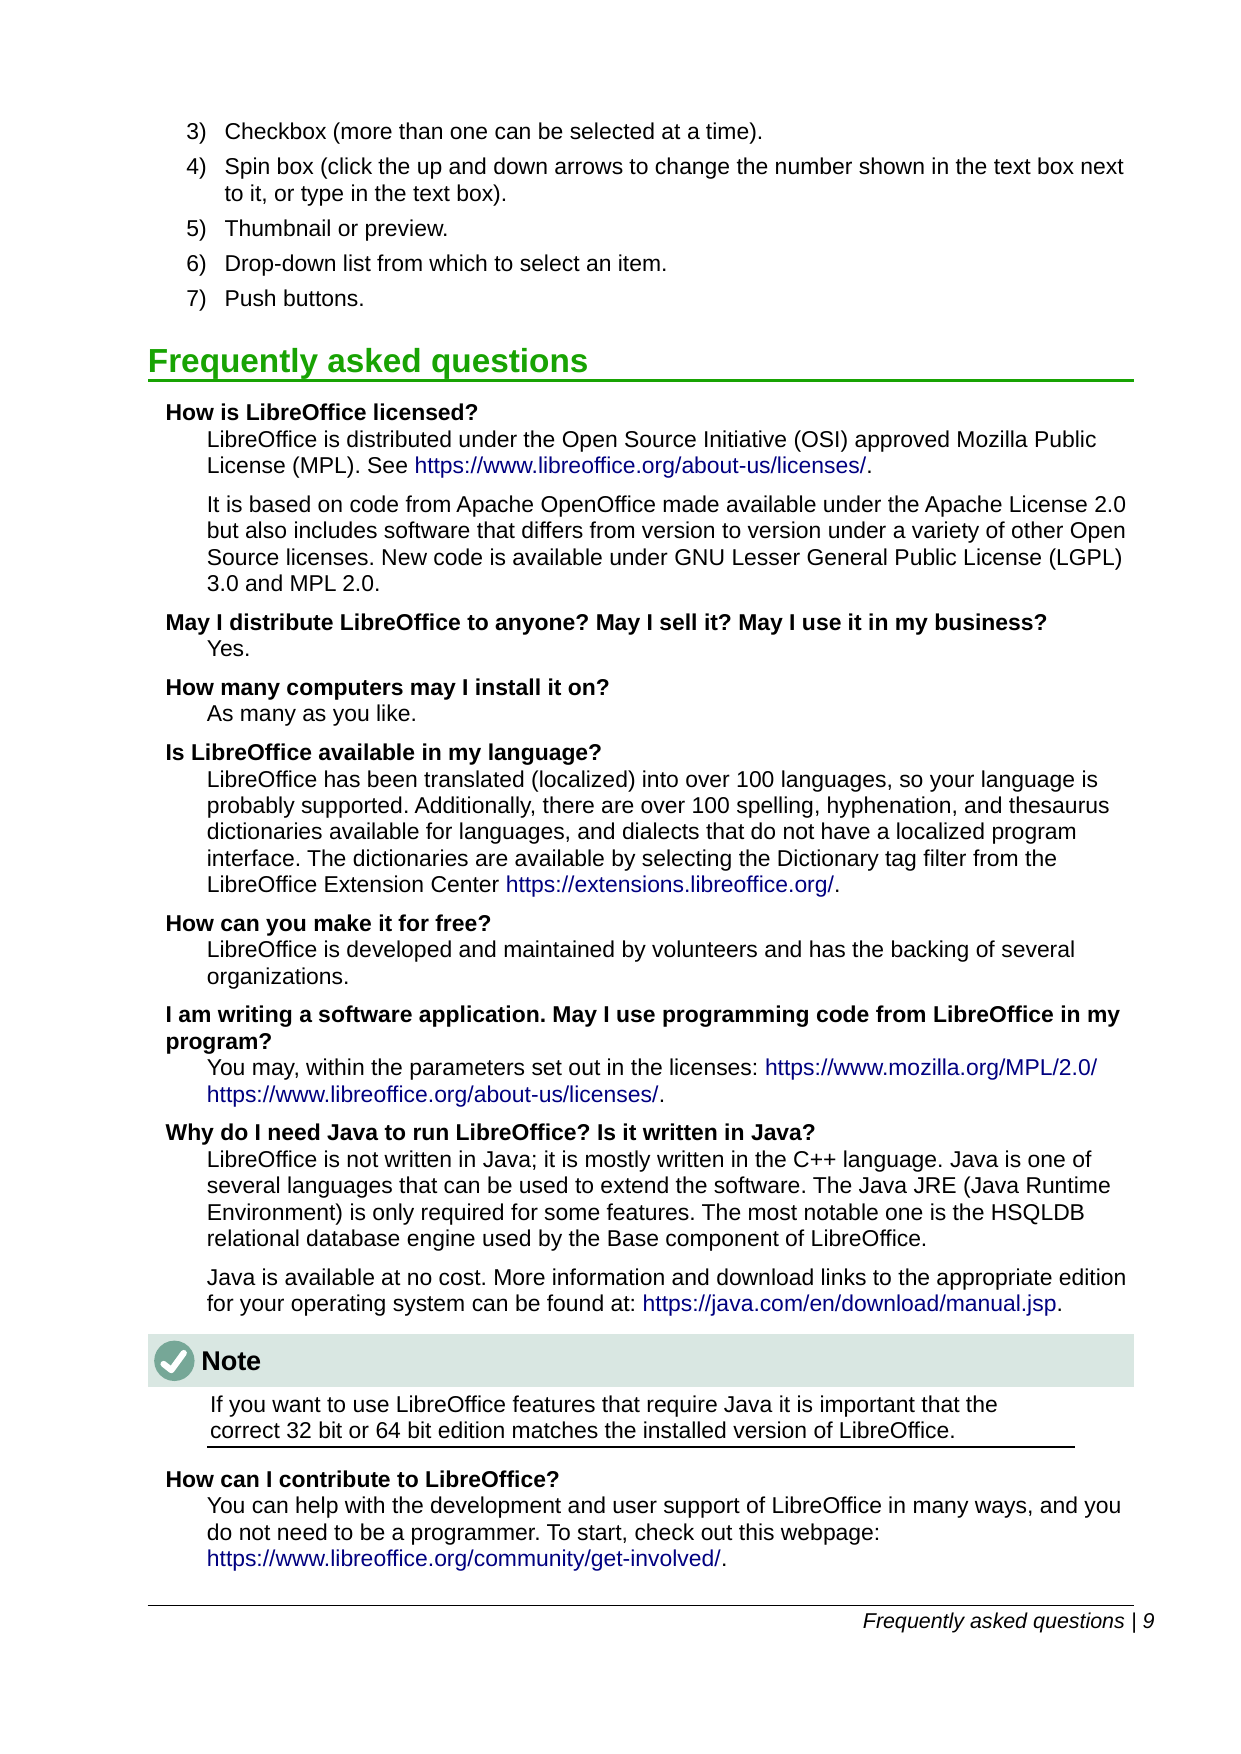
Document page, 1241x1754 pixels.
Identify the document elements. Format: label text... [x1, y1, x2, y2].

list Thumbnail or preview. [207, 215, 1134, 241]
text If you want to use LibreOffice features that require Java it is important that the correct 32 bit or 64 bit edition matches the installed version of LibreOffice. [207, 1387, 1075, 1446]
text Yes. [207, 635, 1134, 662]
text You may, within the parameters set out in the licenses: https://www.mozilla.org/MPL/2.0/ https://www.libreoffice.org/about-us/licenses/. [207, 1054, 1134, 1107]
text How can you make it for free? [165, 910, 1134, 936]
text How many computers may I install it on? [165, 674, 1134, 700]
text May I distribute LibreOffice to anyone? May I sell it? May I use it in my business? [165, 609, 1134, 635]
text I am writing a software application. May I use programming code from LibreOffice in my program? [165, 1001, 1134, 1054]
text LibreOffice has been translated (localized) into over 100 languages, so your language is probably supported. Additionally, there are over 100 spelling, hyphenation, and thesaurus dictionaries available for languages, and dialects that do not have a localized program interface. The dictionaries are available by selecting the Dictionary tag filter from the LibreOffice Extension Center https://extensions.libreoffice.org/. [207, 766, 1134, 897]
list Spin box (click the up and down arrows to change the number shown in the text box next to it, or type in the text box). [207, 153, 1134, 206]
text It is based on code from Apache OpenOffice made available under the Apache License 2.0 but also includes software that differs from version to version under a variety of other Open Source licenses. New code is available under GNU Lesser General Public License (LGPL) 3.0 and MPL 2.0. [207, 491, 1134, 596]
subtitle Frequently asked questions [148, 341, 1134, 379]
text LibreOffice is not written in Java; it is mostly written in the C++ language. Java is one of several languages that can be used to extend the software. The Java JRE (Java Runtime Environment) is only required for some features. The most notable one is the HSQLDB relational database engine used by the Base component of LibreOffice. [207, 1146, 1134, 1251]
text LibreOffice is distributed under the Open Source Initiative (OSI) approved Mozilla Public License (MPL). See https://www.libreoffice.org/about-us/licenses/. [207, 426, 1134, 478]
list Drop-down list from which to select an item. [207, 250, 1134, 276]
text Why do I need Java to run LibreOffice? Is it written in Java? [165, 1119, 1134, 1146]
list Push buttons. [207, 285, 1134, 312]
text You can help with the development and user support of LibreOffice in many ways, and you do not need to be a programmer. To start, check out this webpage: https://www.libreoffice.org/community/get-involved/. [207, 1492, 1134, 1571]
list Checkbox (more than one can be selected at a time). [207, 118, 1134, 144]
text How can I contribute to LibreOffice? [165, 1466, 1134, 1492]
text Is LibreOffice available in my language? [165, 739, 1134, 766]
text As many as you like. [207, 700, 1134, 727]
text How is LibreOffice licensed? [165, 399, 1134, 426]
text Java is available at no cost. More information and download links to the appropriate edition for your operating system can be found at: https://java.com/en/download/manual.jsp. [207, 1264, 1134, 1316]
text LibreOffice is developed and maintained by volunteers and has the backing of several organizations. [207, 936, 1134, 989]
subtitle Note [148, 1334, 1134, 1387]
